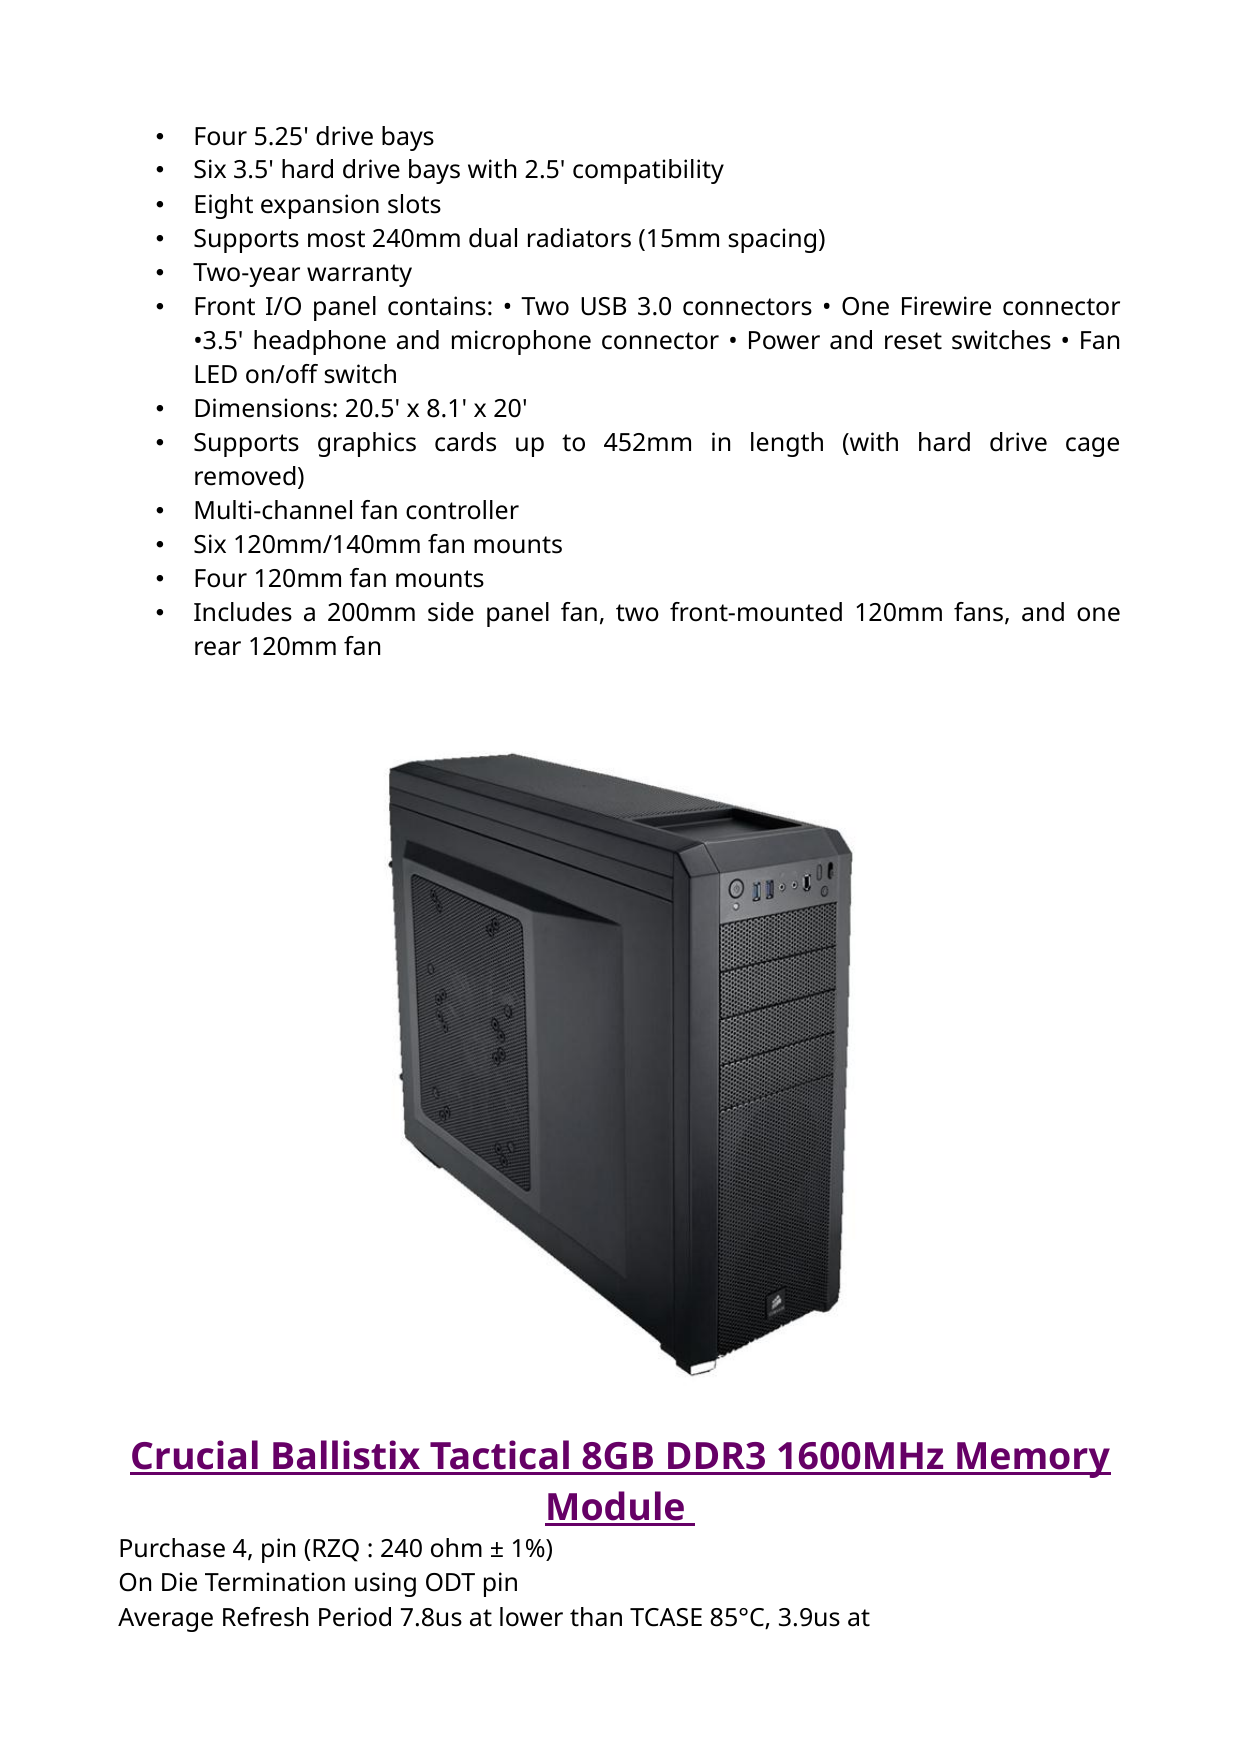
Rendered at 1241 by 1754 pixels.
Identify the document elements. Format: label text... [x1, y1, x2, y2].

text On Die Termination using ODT pin [118, 1565, 1122, 1599]
list Four 120mm fan mounts [156, 561, 1122, 595]
list Eight expansion slots [156, 186, 1122, 220]
list Four 5.25' drive bays [156, 118, 1122, 152]
list Six 3.5' hard drive bays with 2.5' compatibility [156, 152, 1122, 186]
picture [118, 726, 1123, 1401]
list Dimensions: 20.5' x 8.1' x 20' [156, 391, 1122, 425]
text Purchase 4, pin (RZQ : 240 ohm ± 1%) [118, 1531, 1122, 1565]
subtitle Crucial Ballistix Tactical 8GB DDR3 1600MHz Memory Module [118, 1429, 1122, 1531]
list Two-year warranty [156, 254, 1122, 288]
list Includes a 200mm side panel fan, two front-mounted 120mm fans, and one rear 120mm fan [156, 595, 1122, 663]
list Six 120mm/140mm fan mounts [156, 527, 1122, 561]
list Multi-channel fan controller [156, 493, 1122, 527]
text Average Refresh Period 7.8us at lower than TCASE 85°C, 3.9us at [118, 1599, 1122, 1633]
list Front I/O panel contains: • Two USB 3.0 connectors • One Firewire connector •3.5' headphone and microphone connector • Power and reset switches • Fan LED on/off switch [156, 288, 1122, 391]
list Supports most 240mm dual radiators (15mm spacing) [156, 220, 1122, 254]
list Supports graphics cards up to 452mm in length (with hard drive cage removed) [156, 425, 1122, 493]
